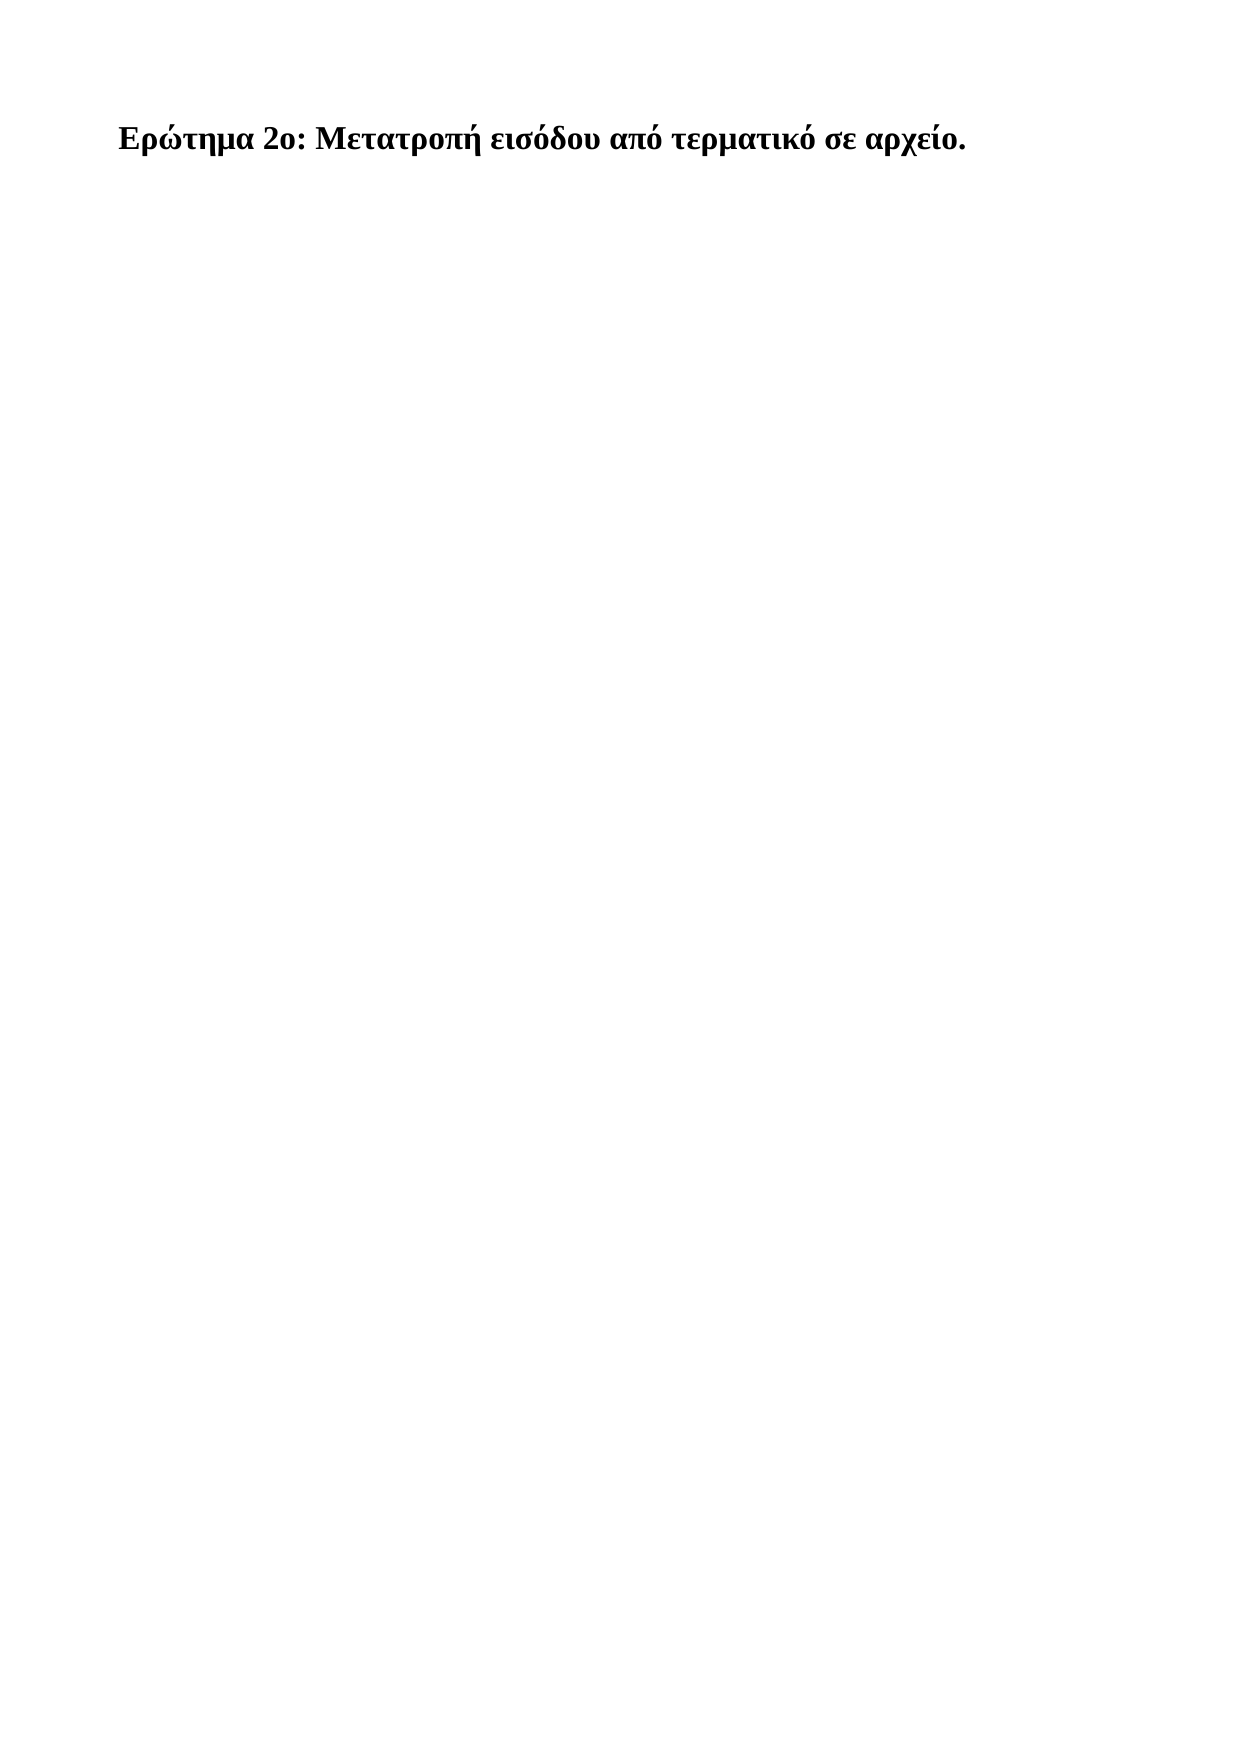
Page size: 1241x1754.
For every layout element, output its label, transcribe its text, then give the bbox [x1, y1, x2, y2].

text Ερώτημα 2ο: Μετατροπή εισόδου από τερματικό σε αρχείο. [118, 118, 1122, 156]
